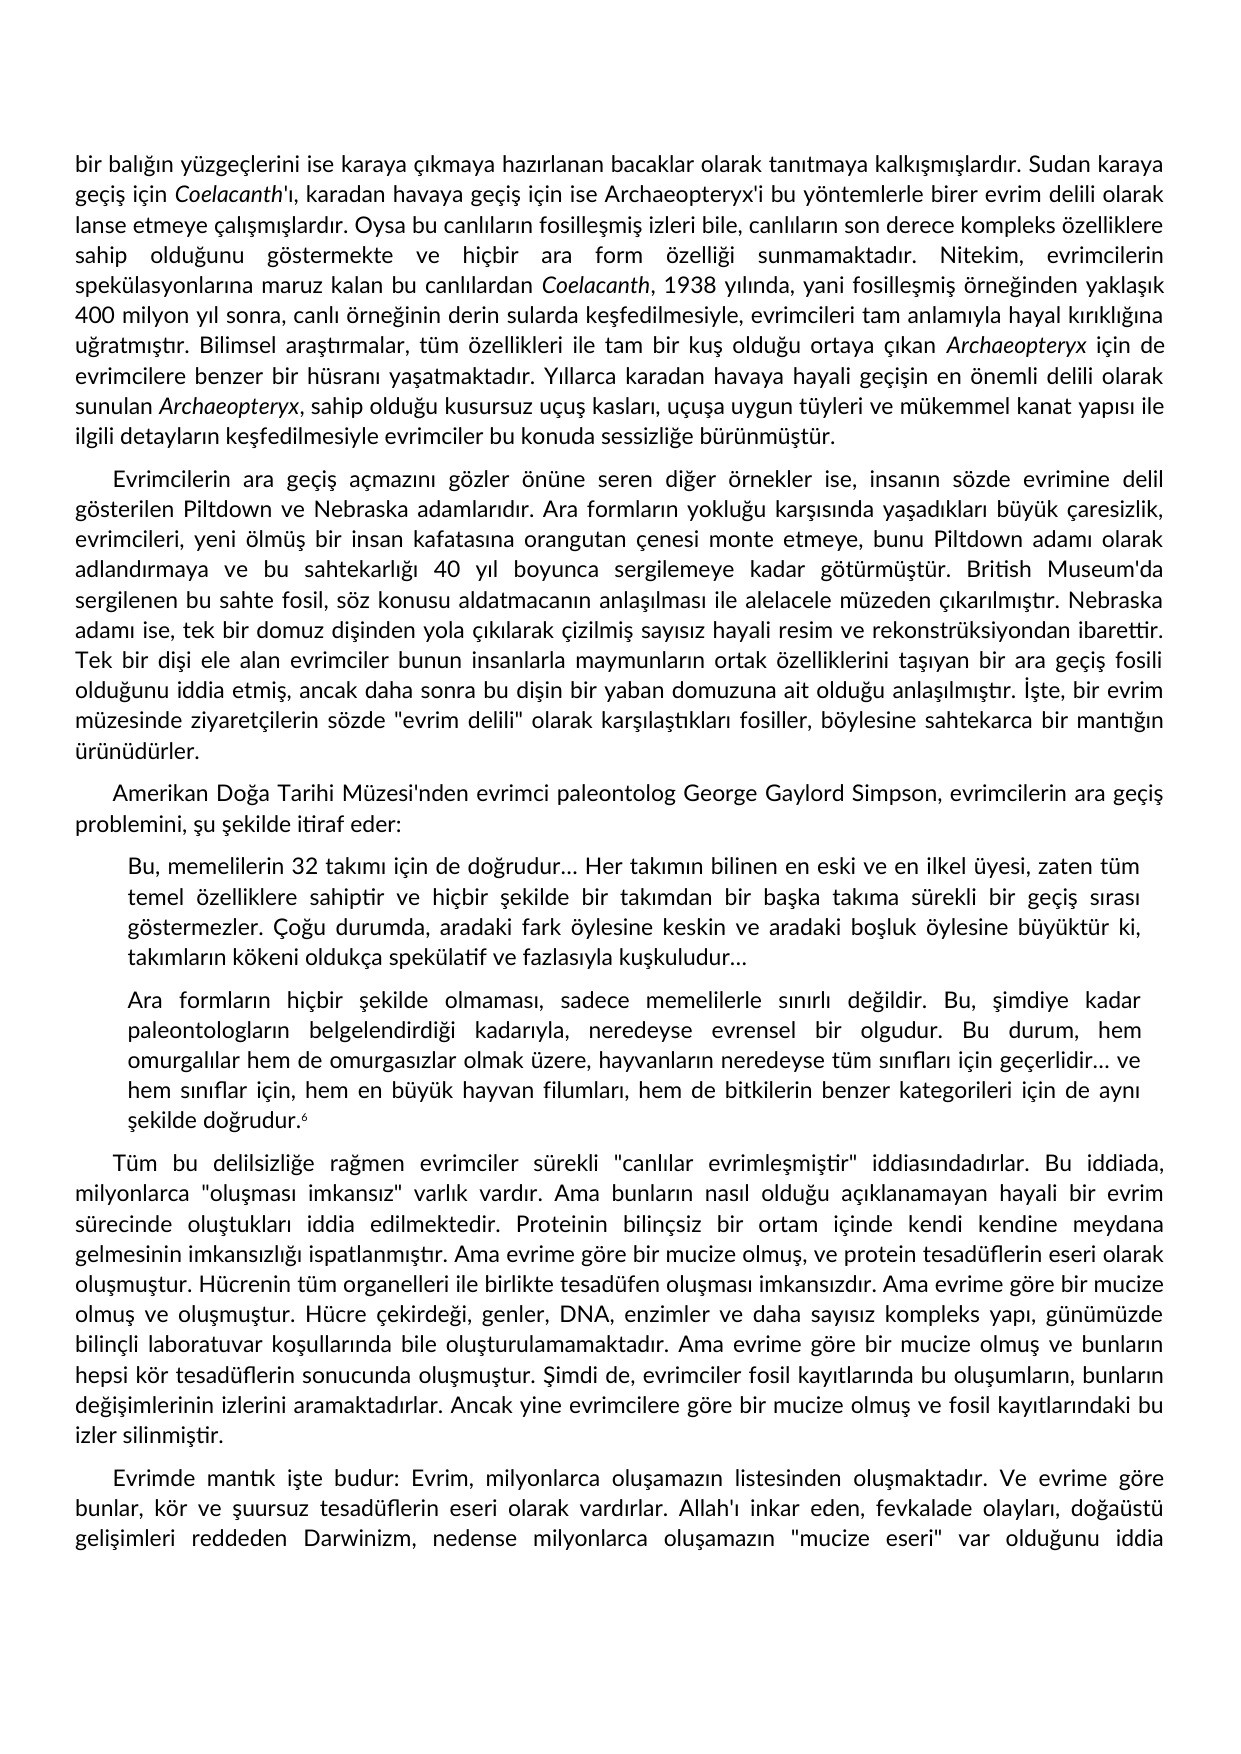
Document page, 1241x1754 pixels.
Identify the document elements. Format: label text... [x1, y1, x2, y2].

text Evrimcilerin ara geçiş açmazını gözler önüne seren diğer örnekler ise, insanın sözde evrimine delil gösterilen Piltdown ve Nebraska adamlarıdır. Ara formların yokluğu karşısında yaşadıkları büyük çaresizlik, evrimcileri, yeni ölmüş bir insan kafatasına orangutan çenesi monte etmeye, bunu Piltdown adamı olarak adlandırmaya ve bu sahtekarlığı 40 yıl boyunca sergilemeye kadar götürmüştür. British Museum'da sergilenen bu sahte fosil, söz konusu aldatmacanın anlaşılması ile alelacele müzeden çıkarılmıştır. Nebraska adamı ise, tek bir domuz dişinden yola çıkılarak çizilmiş sayısız hayali resim ve rekonstrüksiyondan ibarettir. Tek bir dişi ele alan evrimciler bunun insanlarla maymunların ortak özelliklerini taşıyan bir ara geçiş fosili olduğunu iddia etmiş, ancak daha sonra bu dişin bir yaban domuzuna ait olduğu anlaşılmıştır. İşte, bir evrim müzesinde ziyaretçilerin sözde "evrim delili" olarak karşılaştıkları fosiller, böylesine sahtekarca bir mantığın ürünüdürler. [75, 464, 1165, 764]
text Ara formların hiçbir şekilde olmaması, sadece memelilerle sınırlı değildir. Bu, şimdiye kadar paleontologların belgelendirdiği kadarıyla, neredeyse evrensel bir olgudur. Bu durum, hem omurgalılar hem de omurgasızlar olmak üzere, hayvanların neredeyse tüm sınıfları için geçerlidir… ve hem sınıflar için, hem en büyük hayvan filumları, hem de bitkilerin benzer kategorileri için de aynı şekilde doğrudur.6 [127, 985, 1143, 1134]
text bir balığın yüzgeçlerini ise karaya çıkmaya hazırlanan bacaklar olarak tanıtmaya kalkışmışlardır. Sudan karaya geçiş için Coelacanth'ı, karadan havaya geçiş için ise Archaeopteryx'i bu yöntemlerle birer evrim delili olarak lanse etmeye çalışmışlardır. Oysa bu canlıların fosilleşmiş izleri bile, canlıların son derece kompleks özelliklere sahip olduğunu göstermekte ve hiçbir ara form özelliği sunmamaktadır. Nitekim, evrimcilerin spekülasyonlarına maruz kalan bu canlılardan Coelacanth, 1938 yılında, yani fosilleşmiş örneğinden yaklaşık 400 milyon yıl sonra, canlı örneğinin derin sularda keşfedilmesiyle, evrimcileri tam anlamıyla hayal kırıklığına uğratmıştır. Bilimsel araştırmalar, tüm özellikleri ile tam bir kuş olduğu ortaya çıkan Archaeopteryx için de evrimcilere benzer bir hüsranı yaşatmaktadır. Yıllarca karadan havaya hayali geçişin en önemli delili olarak sunulan Archaeopteryx, sahip olduğu kusursuz uçuş kasları, uçuşa uygun tüyleri ve mükemmel kanat yapısı ile ilgili detayların keşfedilmesiyle evrimciler bu konuda sessizliğe bürünmüştür. [75, 150, 1165, 449]
text Amerikan Doğa Tarihi Müzesi'nden evrimci paleontolog George Gaylord Simpson, evrimcilerin ara geçiş problemini, şu şekilde itiraf eder: [75, 779, 1165, 837]
text Bu, memelilerin 32 takımı için de doğrudur… Her takımın bilinen en eski ve en ilkel üyesi, zaten tüm temel özelliklere sahiptir ve hiçbir şekilde bir takımdan bir başka takıma sürekli bir geçiş sırası göstermezler. Çoğu durumda, aradaki fark öylesine keskin ve aradaki boşluk öylesine büyüktür ki, takımların kökeni oldukça spekülatif ve fazlasıyla kuşkuludur… [127, 852, 1143, 970]
text Tüm bu delilsizliğe rağmen evrimciler sürekli "canlılar evrimleşmiştir" iddiasındadırlar. Bu iddiada, milyonlarca "oluşması imkansız" varlık vardır. Ama bunların nasıl olduğu açıklanamayan hayali bir evrim sürecinde oluştukları iddia edilmektedir. Proteinin bilinçsiz bir ortam içinde kendi kendine meydana gelmesinin imkansızlığı ispatlanmıştır. Ama evrime göre bir mucize olmuş, ve protein tesadüflerin eseri olarak oluşmuştur. Hücrenin tüm organelleri ile birlikte tesadüfen oluşması imkansızdır. Ama evrime göre bir mucize olmuş ve oluşmuştur. Hücre çekirdeği, genler, DNA, enzimler ve daha sayısız kompleks yapı, günümüzde bilinçli laboratuvar koşullarında bile oluşturulamamaktadır. Ama evrime göre bir mucize olmuş ve bunların hepsi kör tesadüflerin sonucunda oluşmuştur. Şimdi de, evrimciler fosil kayıtlarında bu oluşumların, bunların değişimlerinin izlerini aramaktadırlar. Ancak yine evrimcilere göre bir mucize olmuş ve fosil kayıtlarındaki bu izler silinmiştir. [75, 1149, 1165, 1448]
text Evrimde mantık işte budur: Evrim, milyonlarca oluşamazın listesinden oluşmaktadır. Ve evrime göre bunlar, kör ve şuursuz tesadüflerin eseri olarak vardırlar. Allah'ı inkar eden, fevkalade olayları, doğaüstü gelişimleri reddeden Darwinizm, nedense milyonlarca oluşamazın "mucize eseri" var olduğunu iddia [75, 1463, 1165, 1551]
